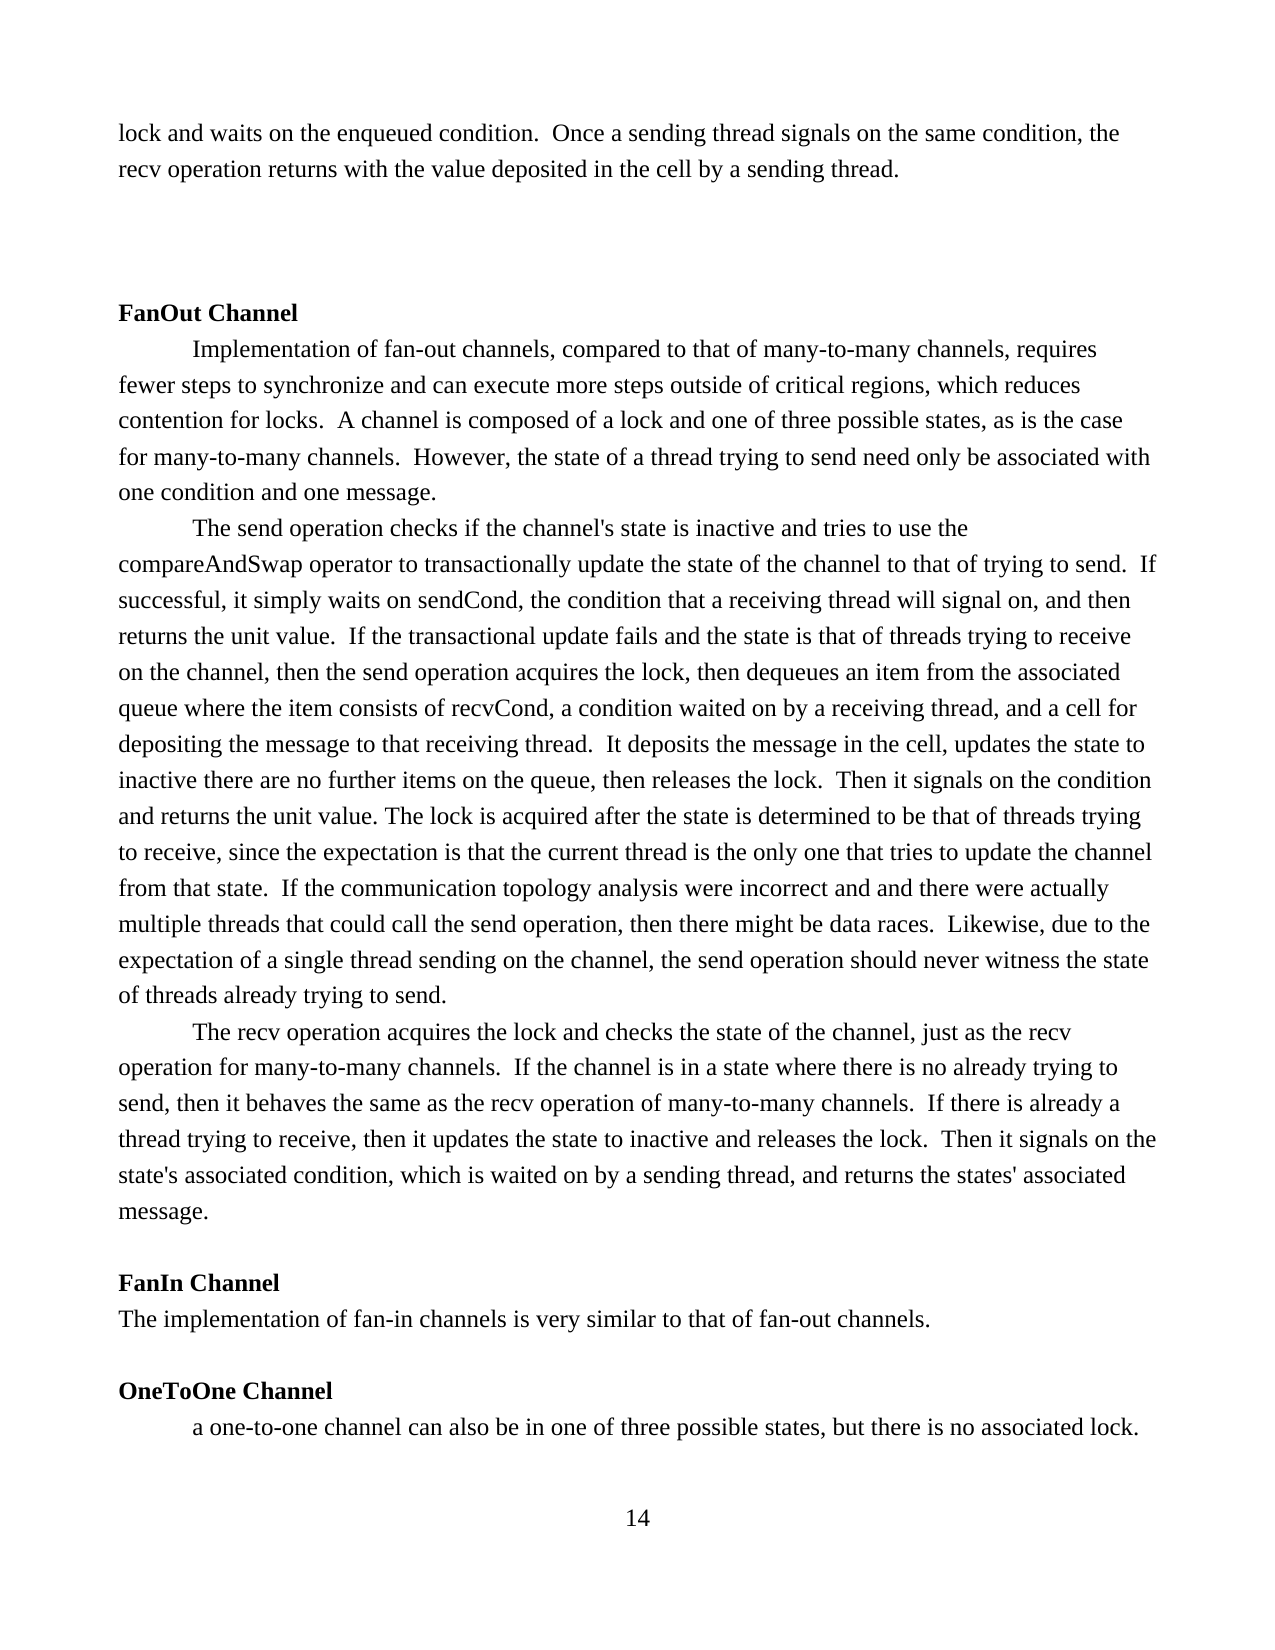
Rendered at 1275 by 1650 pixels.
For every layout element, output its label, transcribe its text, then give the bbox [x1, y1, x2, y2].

text FanIn Channel [118, 1268, 1157, 1297]
text The recv operation acquires the lock and checks the state of the channel, just as the recv operation for many-to-many channels. If the channel is in a state where there is no already trying to send, then it behaves the same as the recv operation of many-to-many channels. If there is already a thread trying to receive, then it updates the state to inactive and releases the lock. Then it signals on the state's associated condition, which is waited on by a sending thread, and returns the states' associated message. [118, 1017, 1157, 1225]
text lock and waits on the enqueued condition. Once a sending thread signals on the same condition, the recv operation returns with the value deposited in the cell by a sending thread. [118, 118, 1157, 183]
text FanOut Channel [118, 298, 1157, 327]
text The send operation checks if the channel's state is inactive and tries to use the compareAndSwap operator to transactionally update the state of the channel to that of trying to send. If successful, it simply waits on sendCond, the condition that a receiving thread will signal on, and then returns the unit value. If the transactional update fails and the state is that of threads trying to receive on the channel, then the send operation acquires the lock, then dequeues an item from the associated queue where the item consists of recvCond, a condition waited on by a receiving thread, and a cell for depositing the message to that receiving thread. It deposits the message in the cell, updates the state to inactive there are no further items on the queue, then releases the lock. Then it signals on the condition and returns the unit value. The lock is acquired after the state is determined to be that of threads trying to receive, since the expectation is that the current thread is the only one that tries to update the channel from that state. If the communication topology analysis were incorrect and and there were actually multiple threads that could call the send operation, then there might be data races. Likewise, due to the expectation of a single thread sending on the channel, the send operation should never witness the state of threads already trying to send. [118, 513, 1157, 1009]
text OneToOne Channel [118, 1376, 1157, 1405]
text a one-to-one channel can also be in one of three possible states, but there is no associated lock. [118, 1412, 1157, 1441]
text The implementation of fan-in channels is very similar to that of fan-out channels. [118, 1304, 1157, 1333]
text Implementation of fan-out channels, compared to that of many-to-many channels, requires fewer steps to synchronize and can execute more steps outside of critical regions, which reduces contention for locks. A channel is composed of a lock and one of three possible states, as is the case for many-to-many channels. However, the state of a thread trying to send need only be associated with one condition and one message. [118, 334, 1157, 506]
